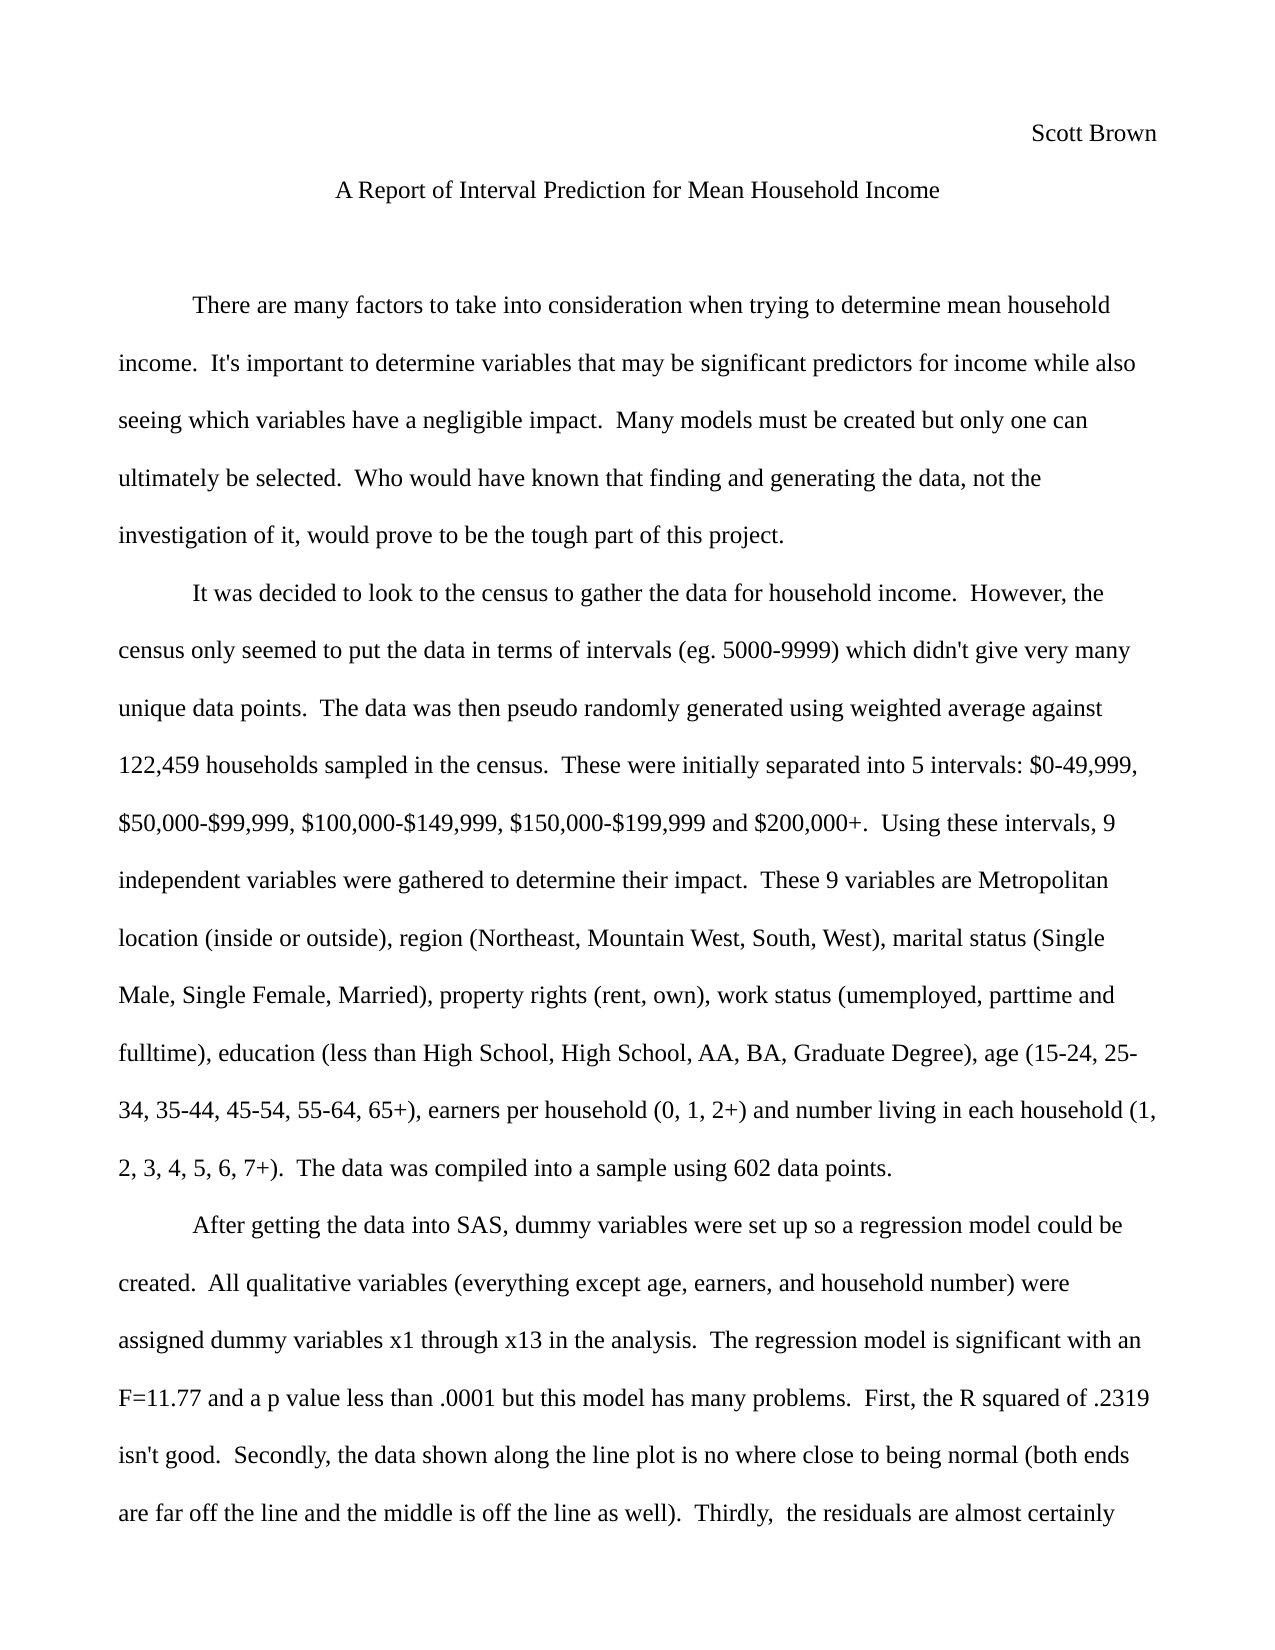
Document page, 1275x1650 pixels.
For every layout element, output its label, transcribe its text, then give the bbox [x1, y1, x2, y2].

text A Report of Interval Prediction for Mean Household Income [118, 176, 1157, 204]
text After getting the data into SAS, dummy variables were set up so a regression model could be created. All qualitative variables (everything except age, earners, and household number) were assigned dummy variables x1 through x13 in the analysis. The regression model is significant with an F=11.77 and a p value less than .0001 but this model has many problems. First, the R squared of .2319 isn't good. Secondly, the data shown along the line plot is no where close to being normal (both ends are far off the line and the middle is off the line as well). Thirdly, the residuals are almost certainly [118, 1211, 1157, 1527]
text There are many factors to take into consideration when trying to determine mean household income. It's important to determine variables that may be significant predictors for income while also seeing which variables have a negligible impact. Many models must be created but only one can ultimately be selected. Who would have known that finding and generating the data, not the investigation of it, would prove to be the tough part of this project. [118, 291, 1157, 549]
text It was decided to look to the census to gather the data for household income. However, the census only seemed to put the data in terms of intervals (eg. 5000-9999) which didn't give very many unique data points. The data was then pseudo randomly generated using weighted average against 122,459 households sampled in the census. These were initially separated into 5 intervals: $0-49,999, $50,000-$99,999, $100,000-$149,999, $150,000-$199,999 and $200,000+. Using these intervals, 9 independent variables were gathered to determine their impact. These 9 variables are Metropolitan location (inside or outside), region (Northeast, Mountain West, South, West), marital status (Single Male, Single Female, Married), property rights (rent, own), work status (umemployed, parttime and fulltime), education (less than High School, High School, AA, BA, Graduate Degree), age (15-24, 25-34, 35-44, 45-54, 55-64, 65+), earners per household (0, 1, 2+) and number living in each household (1, 2, 3, 4, 5, 6, 7+). The data was compiled into a sample using 602 data points. [118, 578, 1157, 1182]
text Scott Brown [118, 118, 1157, 147]
